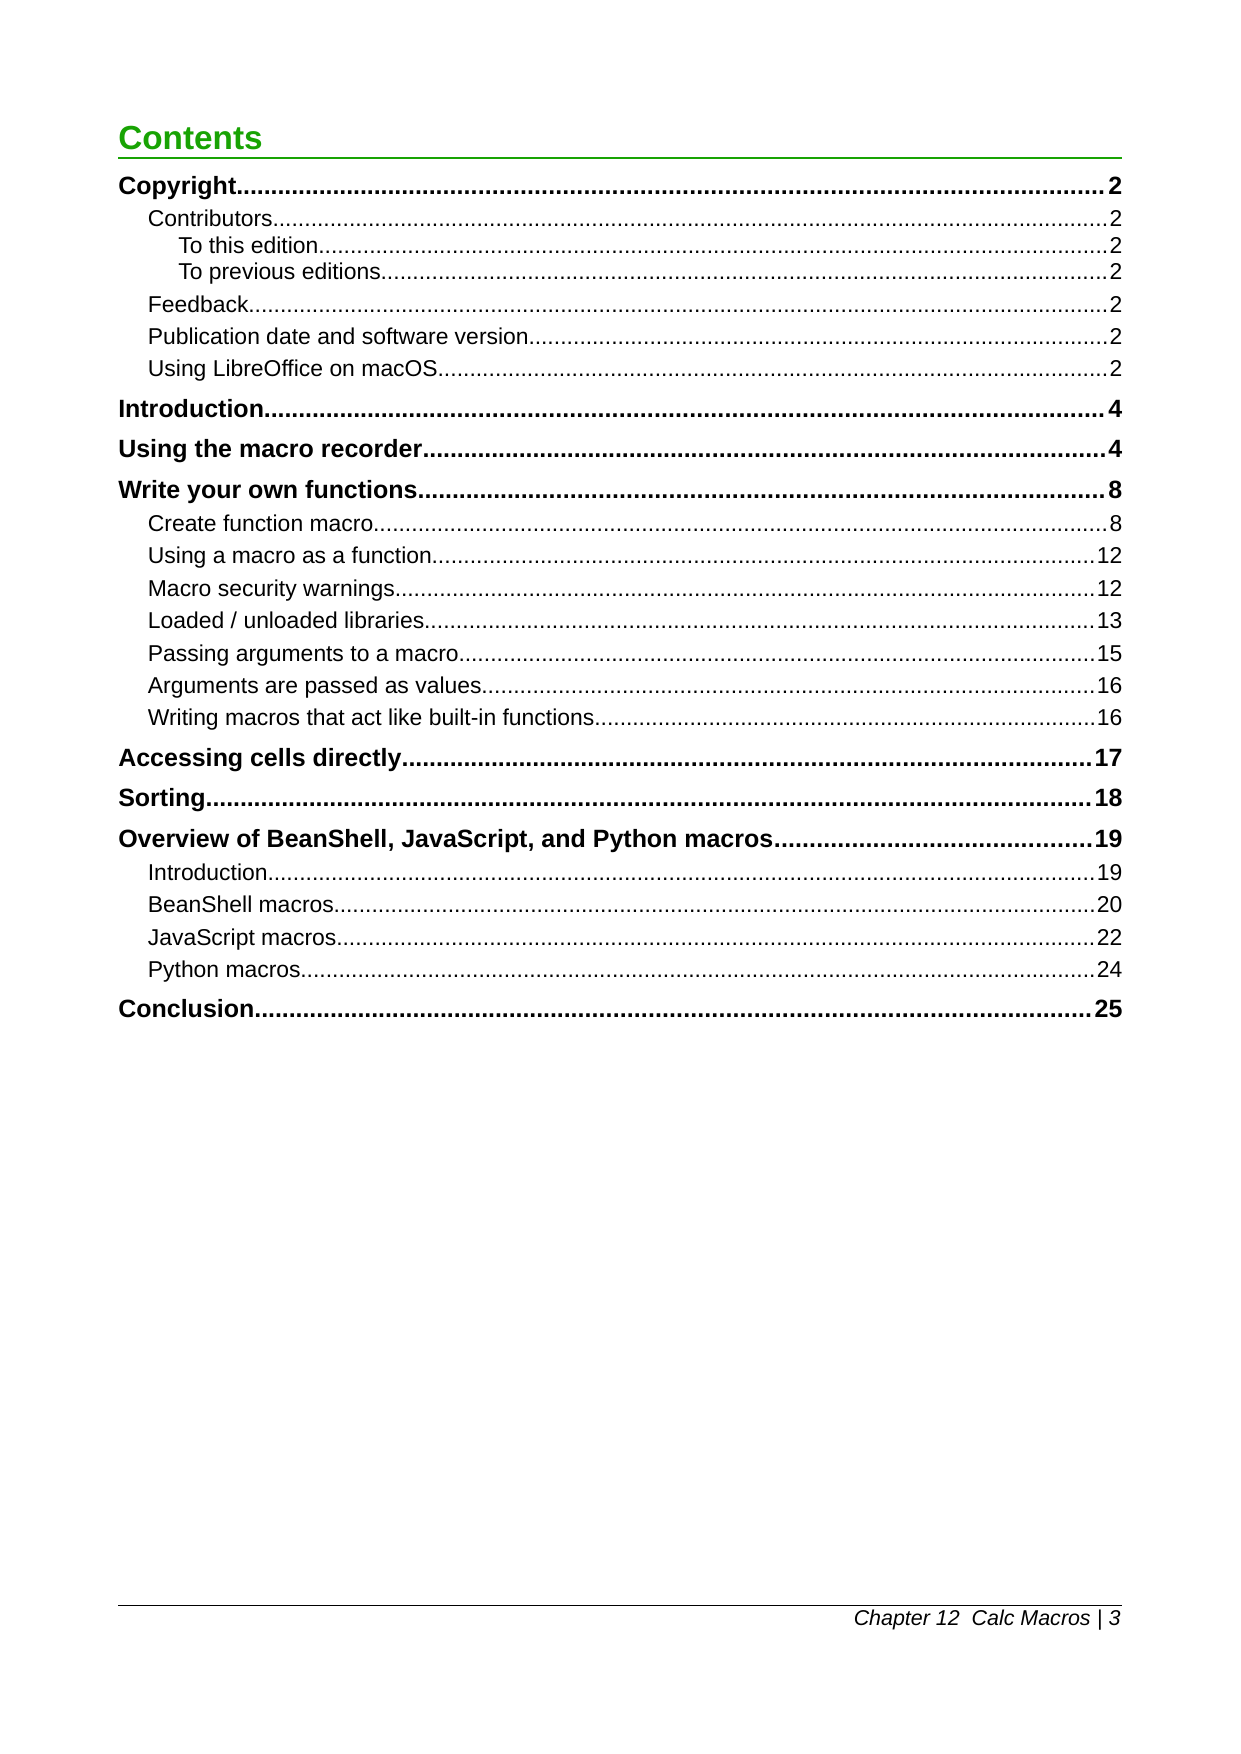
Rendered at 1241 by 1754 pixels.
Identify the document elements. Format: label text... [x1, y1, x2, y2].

text Using a macro as a function 12 [148, 542, 1122, 569]
subtitle Contents [118, 118, 1122, 157]
text To this edition 2 [178, 232, 1122, 258]
text Loaded / unloaded libraries 13 [148, 607, 1122, 633]
text Overview of BeanShell, JavaScript, and Python macros 19 [118, 824, 1122, 853]
text Introduction 4 [118, 394, 1122, 422]
text BeanShell macros 20 [148, 891, 1122, 918]
text To previous editions 2 [178, 258, 1122, 284]
text Create function macro 8 [148, 510, 1122, 536]
text Macro security warnings 12 [148, 575, 1122, 601]
text Publication date and software version 2 [148, 323, 1122, 349]
text JavaScript macros 22 [148, 924, 1122, 950]
text Arguments are passed as values 16 [148, 672, 1122, 698]
text Contributors 2 [148, 205, 1122, 232]
text Feedback 2 [148, 291, 1122, 317]
text Write your own functions 8 [118, 475, 1122, 504]
text Copyright 2 [118, 171, 1122, 199]
text Accessing cells directly 17 [118, 743, 1122, 771]
text Conclusion 25 [118, 994, 1122, 1023]
text Passing arguments to a macro 15 [148, 639, 1122, 666]
text Python macros 24 [148, 956, 1122, 982]
text Writing macros that act like built-in functions 16 [148, 704, 1122, 731]
text Using the macro recorder 4 [118, 434, 1122, 463]
text Using LibreOffice on macOS 2 [148, 355, 1122, 382]
text Introduction 19 [148, 859, 1122, 885]
text Sorting 18 [118, 783, 1122, 812]
